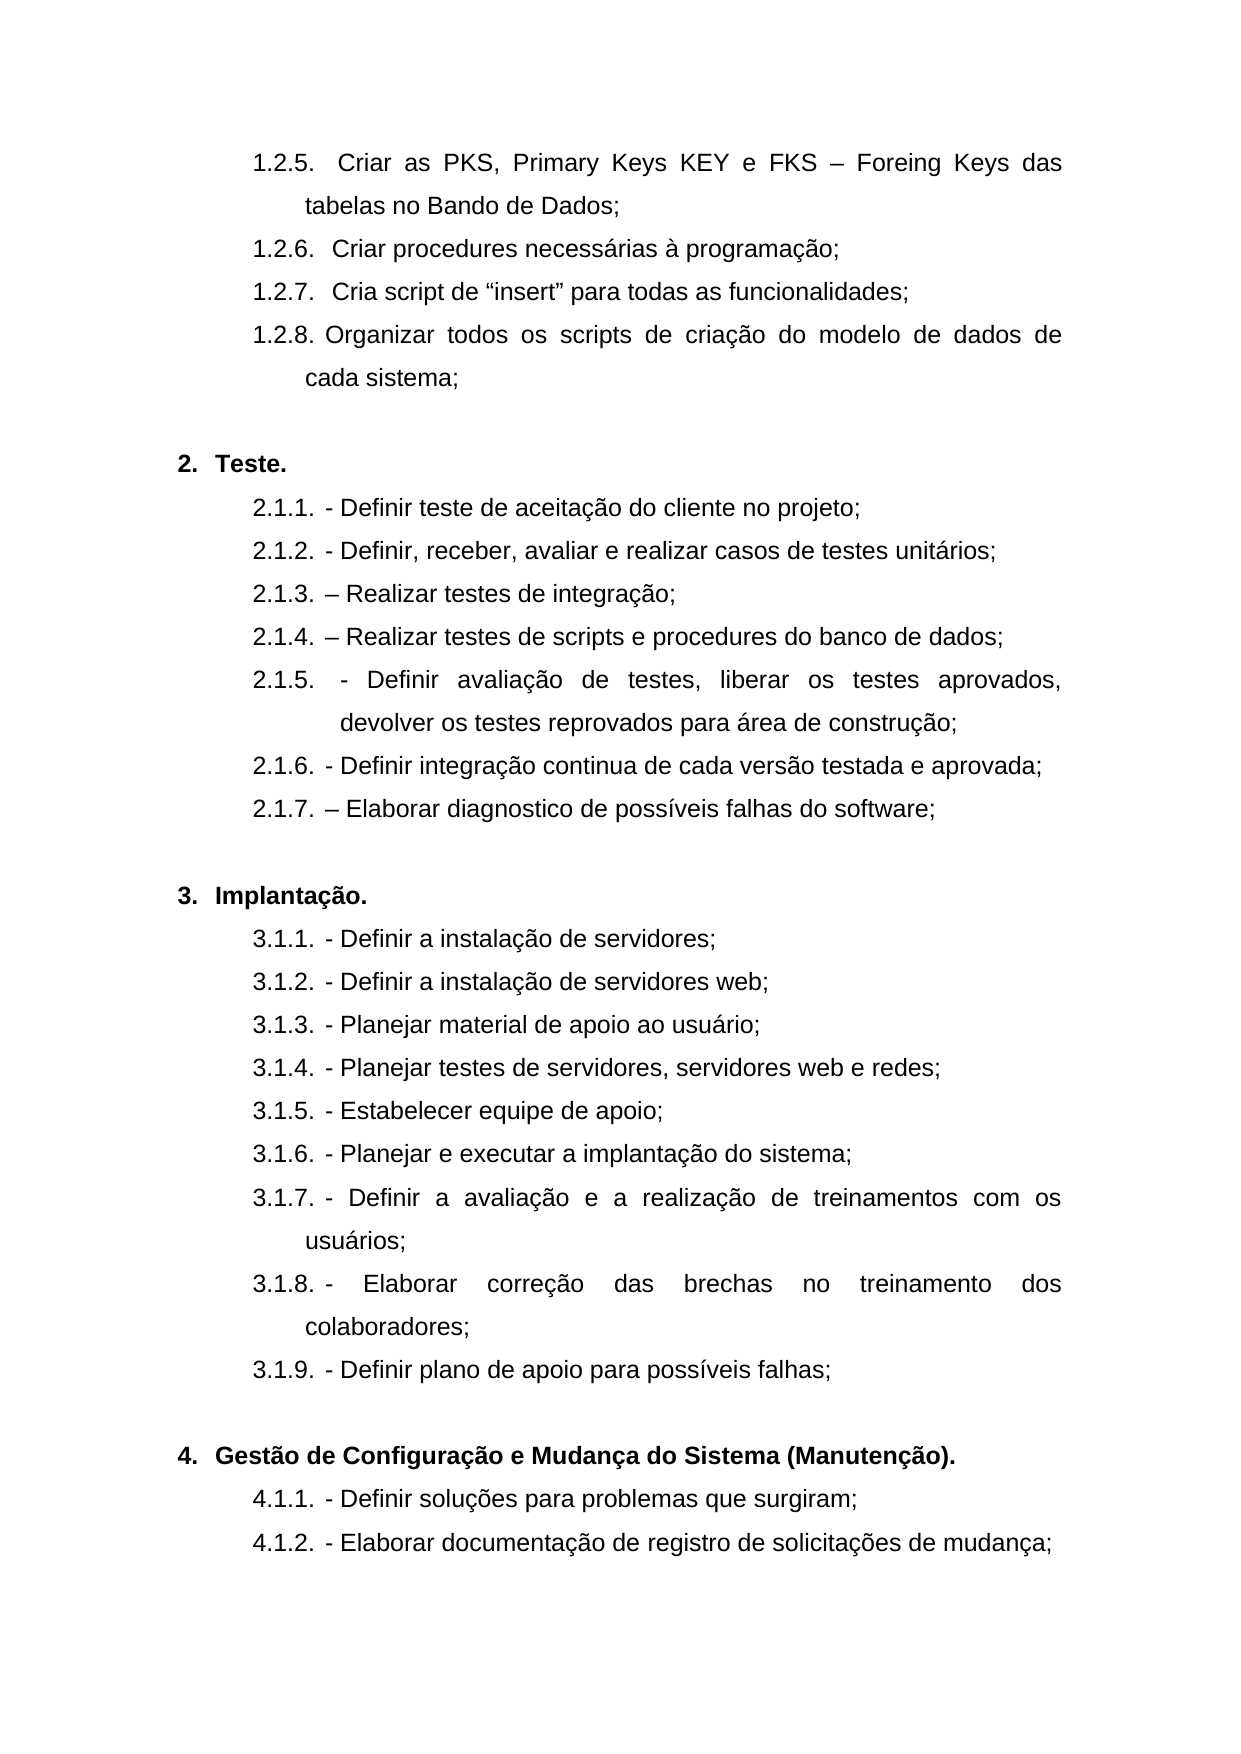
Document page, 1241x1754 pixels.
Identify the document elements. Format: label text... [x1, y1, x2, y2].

list – Realizar testes de integração; [252, 579, 1063, 608]
list - Definir plano de apoio para possíveis falhas; [252, 1355, 1063, 1384]
list - Definir a avaliação e a realização de treinamentos com os usuários; [252, 1183, 1063, 1254]
list - Planejar testes de servidores, servidores web e redes; [252, 1053, 1063, 1082]
list Gestão de Configuração e Mudança do Sistema (Manutenção). [177, 1441, 1063, 1470]
list Implantação. [177, 881, 1063, 909]
list Criar procedures necessárias à programação; [252, 234, 1063, 263]
list - Definir teste de aceitação do cliente no projeto; [252, 493, 1063, 521]
list - Definir, receber, avaliar e realizar casos de testes unitários; [252, 536, 1063, 564]
list - Planejar e executar a implantação do sistema; [252, 1139, 1063, 1168]
list - Estabelecer equipe de apoio; [252, 1096, 1063, 1125]
list Organizar todos os scripts de criação do modelo de dados de cada sistema; [252, 320, 1063, 392]
list - Definir integração continua de cada versão testada e aprovada; [252, 751, 1063, 780]
list - Elaborar correção das brechas no treinamento dos colaboradores; [252, 1269, 1063, 1341]
list - Definir a instalação de servidores web; [252, 967, 1063, 996]
list Criar as PKS, Primary Keys KEY e FKS – Foreing Keys das tabelas no Bando de Dados; [252, 148, 1063, 219]
list Cria script de “insert” para todas as funcionalidades; [252, 277, 1063, 306]
list – Elaborar diagnostico de possíveis falhas do software; [252, 794, 1063, 823]
list - Definir a instalação de servidores; [252, 924, 1063, 953]
list - Definir avaliação de testes, liberar os testes aprovados, devolver os testes reprovados para área de construção; [252, 665, 1063, 737]
list - Definir soluções para problemas que surgiram; [252, 1484, 1063, 1513]
list – Realizar testes de scripts e procedures do banco de dados; [252, 622, 1063, 651]
list Teste. [177, 449, 1063, 478]
list - Elaborar documentação de registro de solicitações de mudança; [252, 1528, 1063, 1556]
list - Planejar material de apoio ao usuário; [252, 1010, 1063, 1039]
